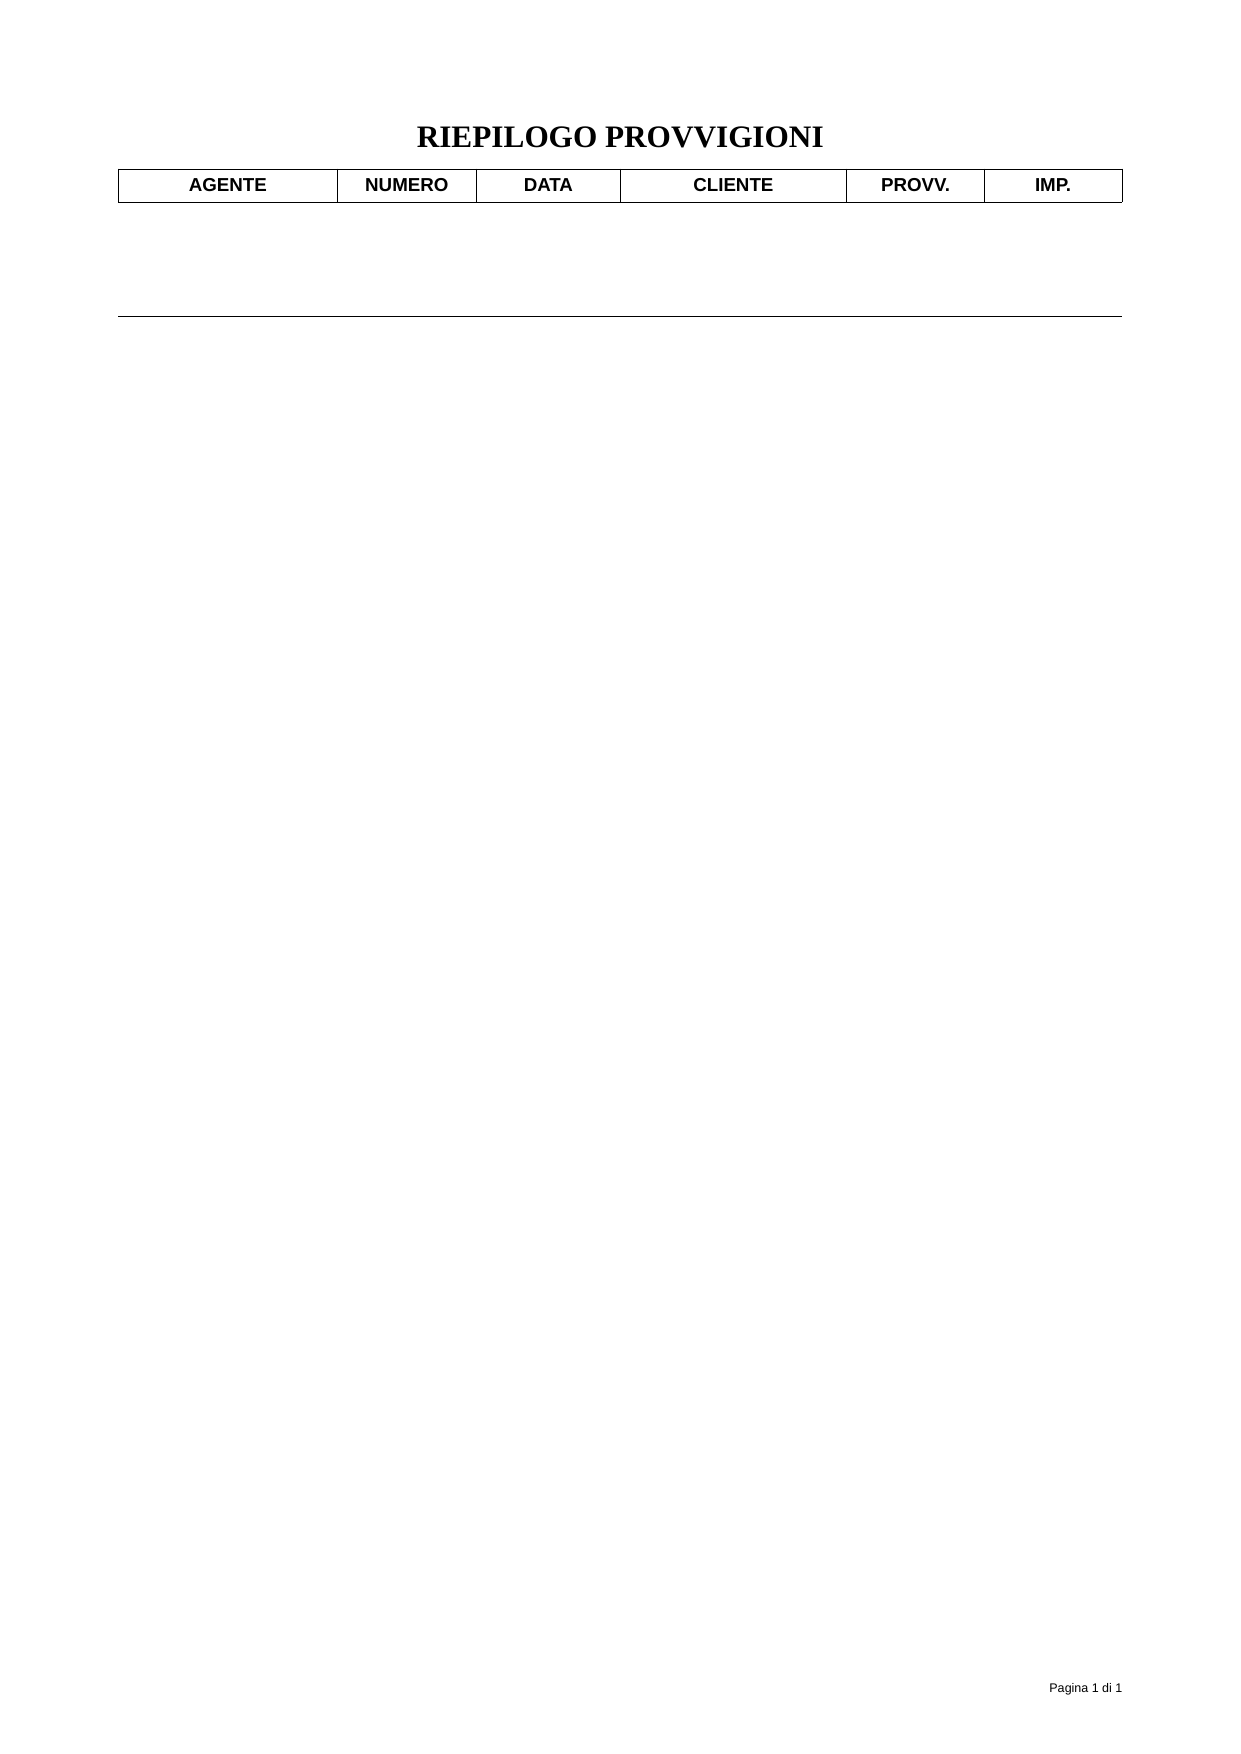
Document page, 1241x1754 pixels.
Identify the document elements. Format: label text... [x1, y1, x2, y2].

text <for each="o in objects"> [118, 206, 1122, 221]
table_header <o.amount_untaxed_commission> [984, 221, 1122, 297]
table_header <o.date_invoice> [476, 221, 620, 297]
table_header <o.number> [337, 221, 476, 297]
table_header <ListSum(objects, 'amount_untaxed_commission')> [984, 317, 1122, 414]
table_header <o.partner_id.name> [620, 221, 846, 297]
table_header [118, 317, 846, 414]
table_header <o.commission> [846, 221, 984, 297]
table_header <o.salesagent_id.name> [118, 221, 337, 297]
text </for> [118, 297, 1122, 311]
table_header <ListSum(objects, 'commission')> [846, 317, 984, 414]
